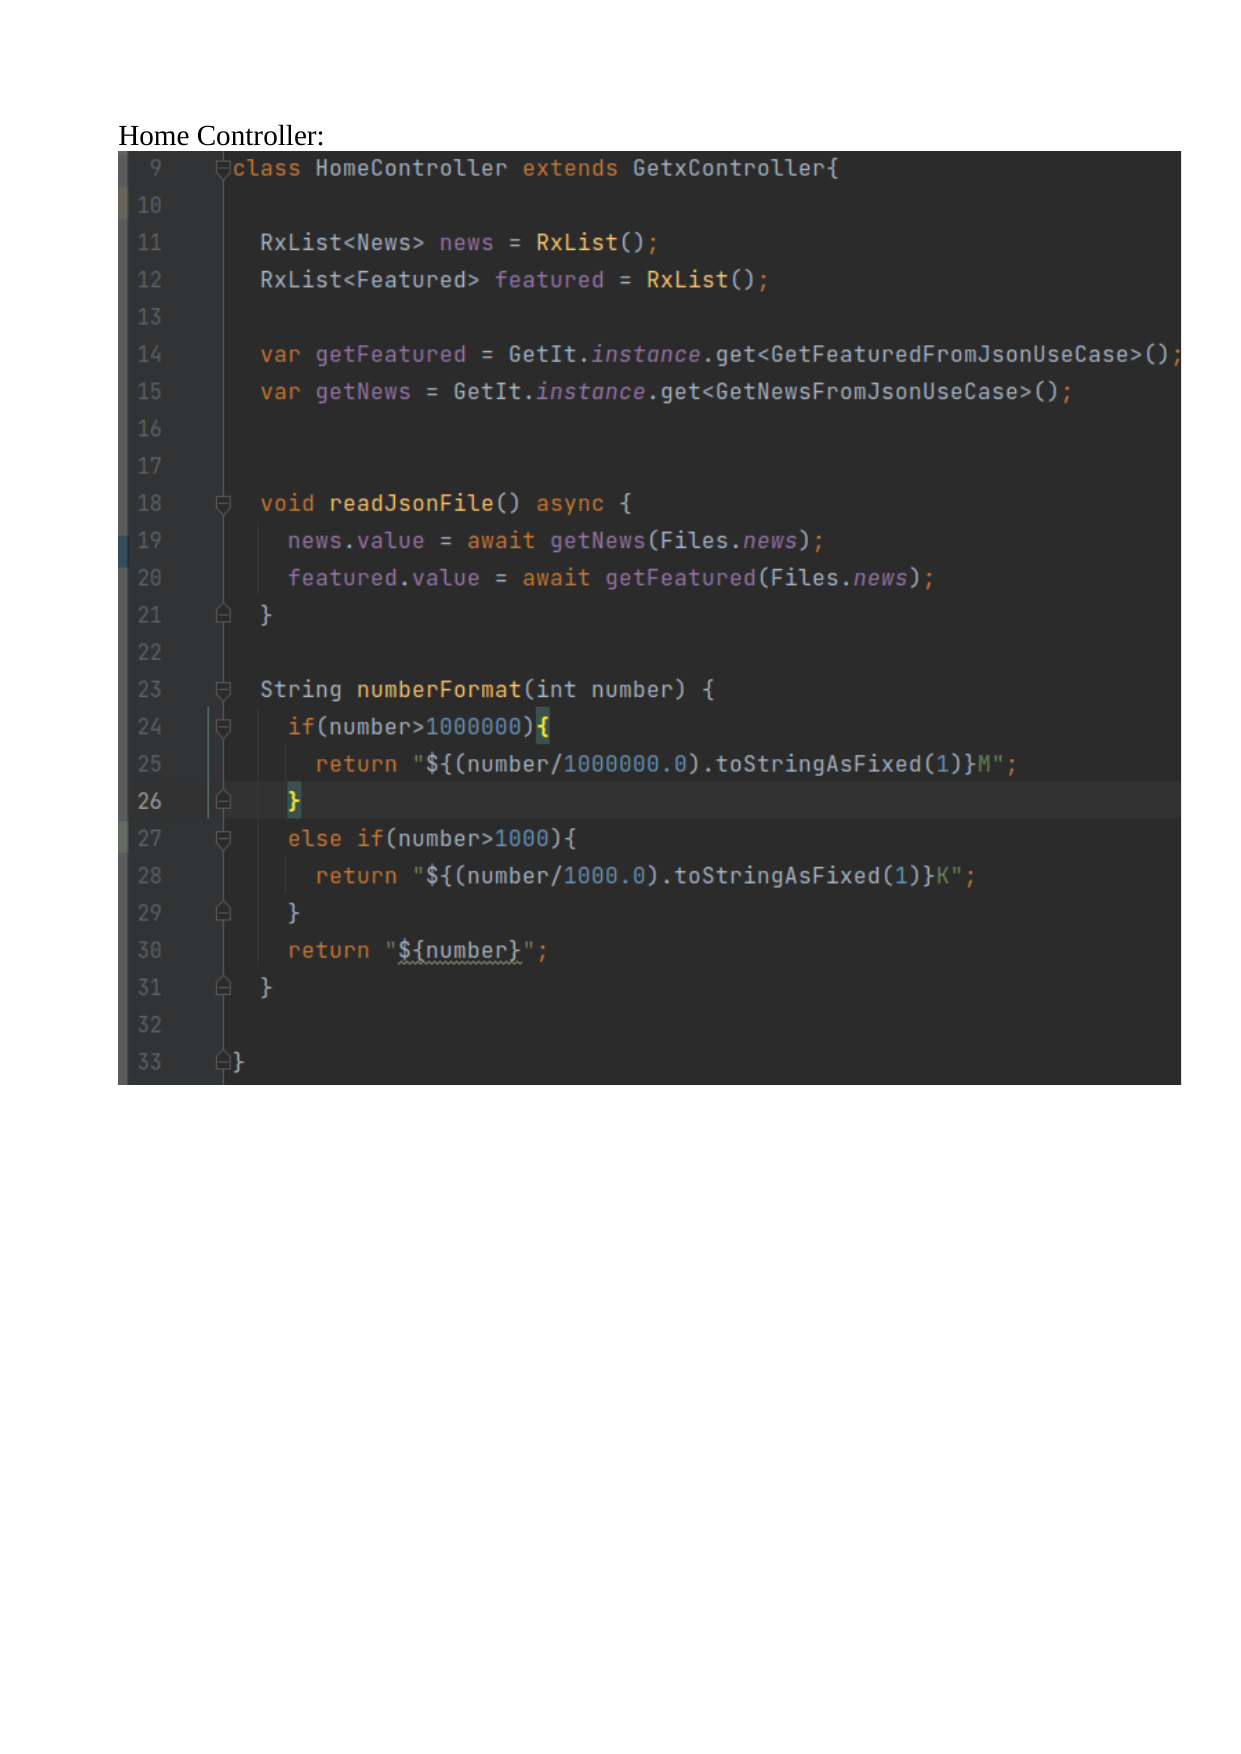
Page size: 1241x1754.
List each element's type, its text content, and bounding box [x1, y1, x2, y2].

text Home Controller: [118, 118, 1181, 151]
picture [118, 151, 1182, 1085]
